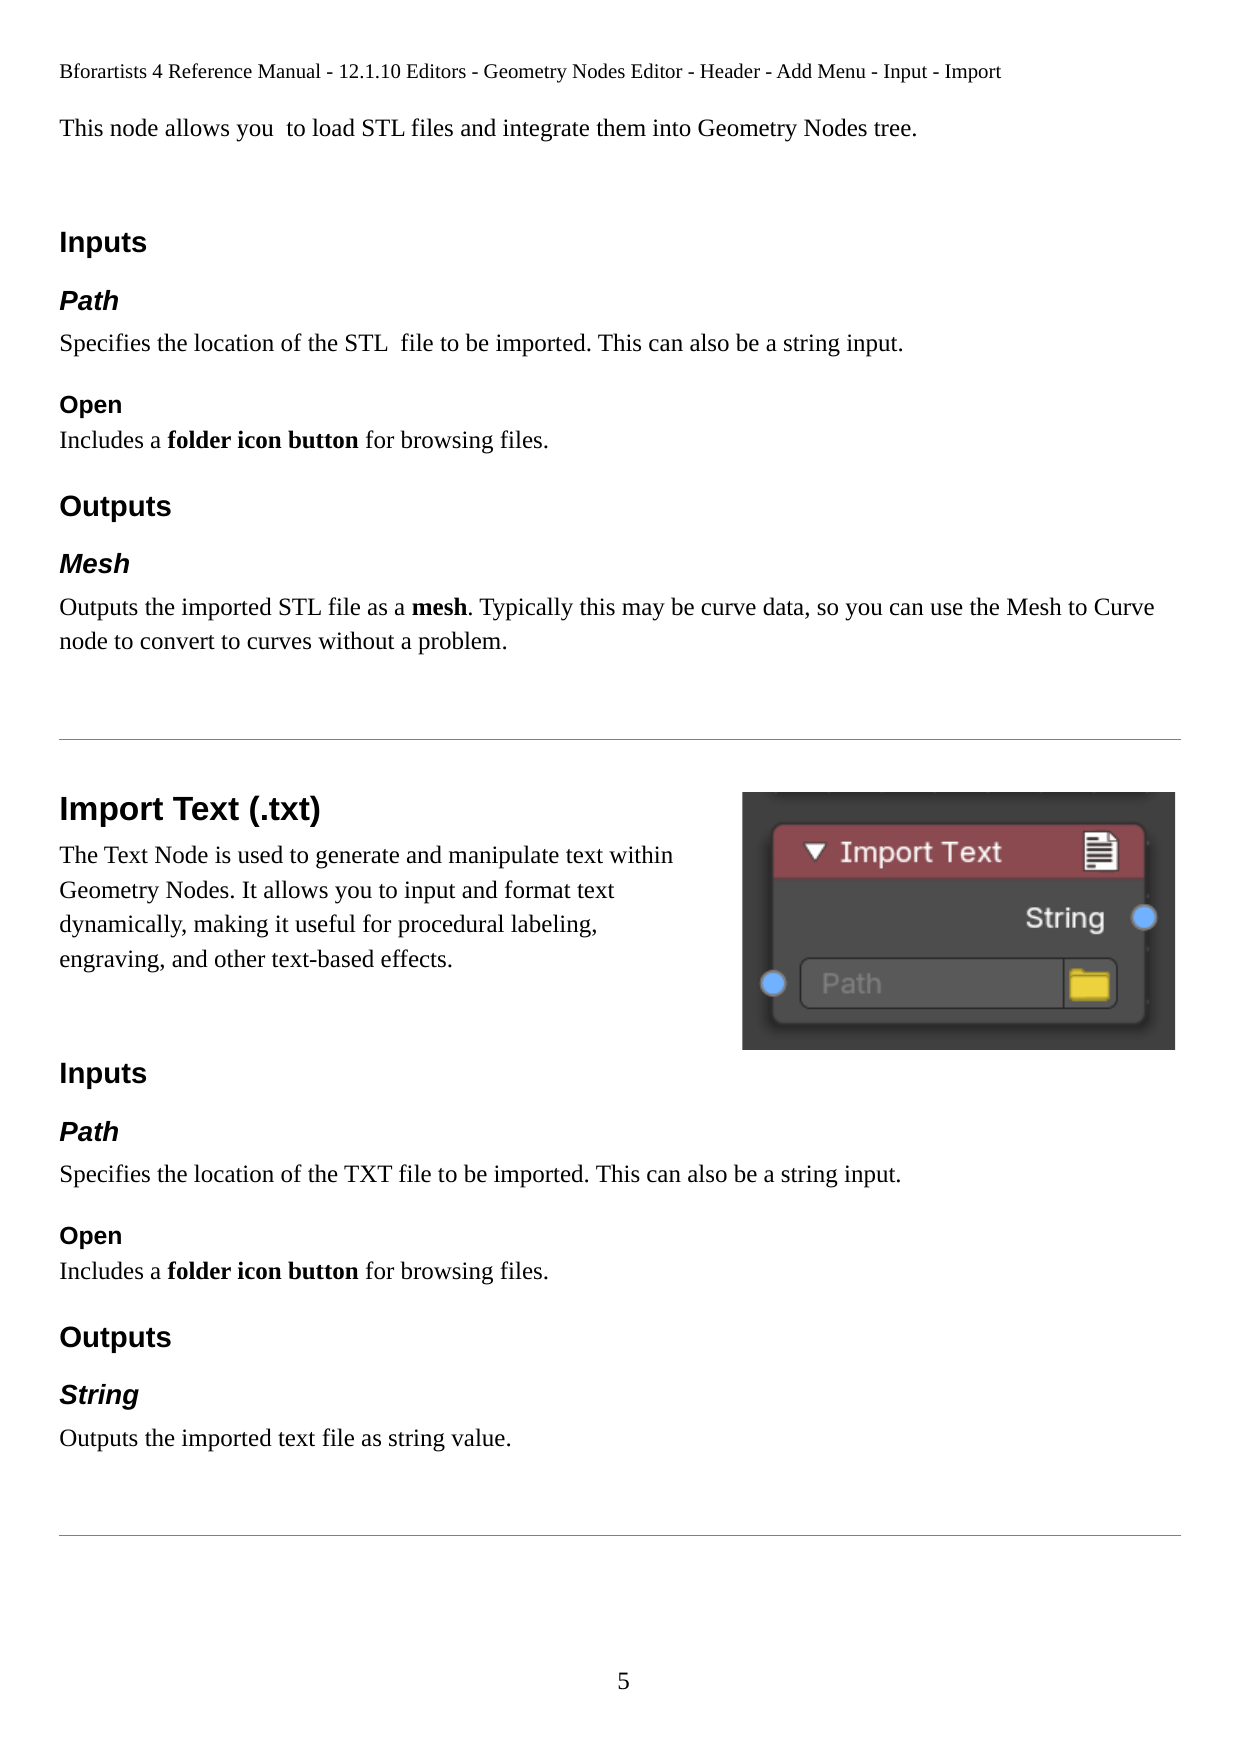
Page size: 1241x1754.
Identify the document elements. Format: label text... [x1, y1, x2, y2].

text Outputs the imported STL file as a mesh. Typically this may be curve data, so you can use the Mesh to Curve node to convert to curves without a problem. [59, 592, 1181, 655]
subtitle Outputs [59, 1319, 1181, 1353]
text This node allows you to load STL files and integrate them into Geometry Nodes tree. [59, 113, 1181, 141]
subtitle Path [59, 284, 1181, 316]
text Outputs the imported text file as string value. [59, 1423, 1181, 1451]
subtitle String [59, 1378, 1181, 1410]
text The Text Node is used to generate and manipulate text within Geometry Nodes. It allows you to input and format text dynamically, making it useful for procedural labeling, engraving, and other text-based effects. [59, 840, 742, 972]
text Specifies the location of the TXT file to be imported. This can also be a string input. [59, 1159, 1181, 1188]
text Specifies the location of the STL file to be imported. This can also be a string input. [59, 328, 1181, 357]
subtitle Outputs [59, 488, 1181, 522]
subtitle Mesh [59, 547, 1181, 579]
text Includes a folder icon button for browsing files. [59, 425, 1181, 453]
subtitle Inputs [59, 225, 1181, 259]
subtitle Inputs [59, 1056, 1181, 1090]
subtitle Path [59, 1115, 1181, 1147]
picture [742, 792, 1175, 1050]
subtitle Open [59, 390, 1181, 418]
text Includes a folder icon button for browsing files. [59, 1256, 1181, 1285]
subtitle Import Text (.txt) [59, 789, 1181, 828]
subtitle Open [59, 1221, 1181, 1250]
